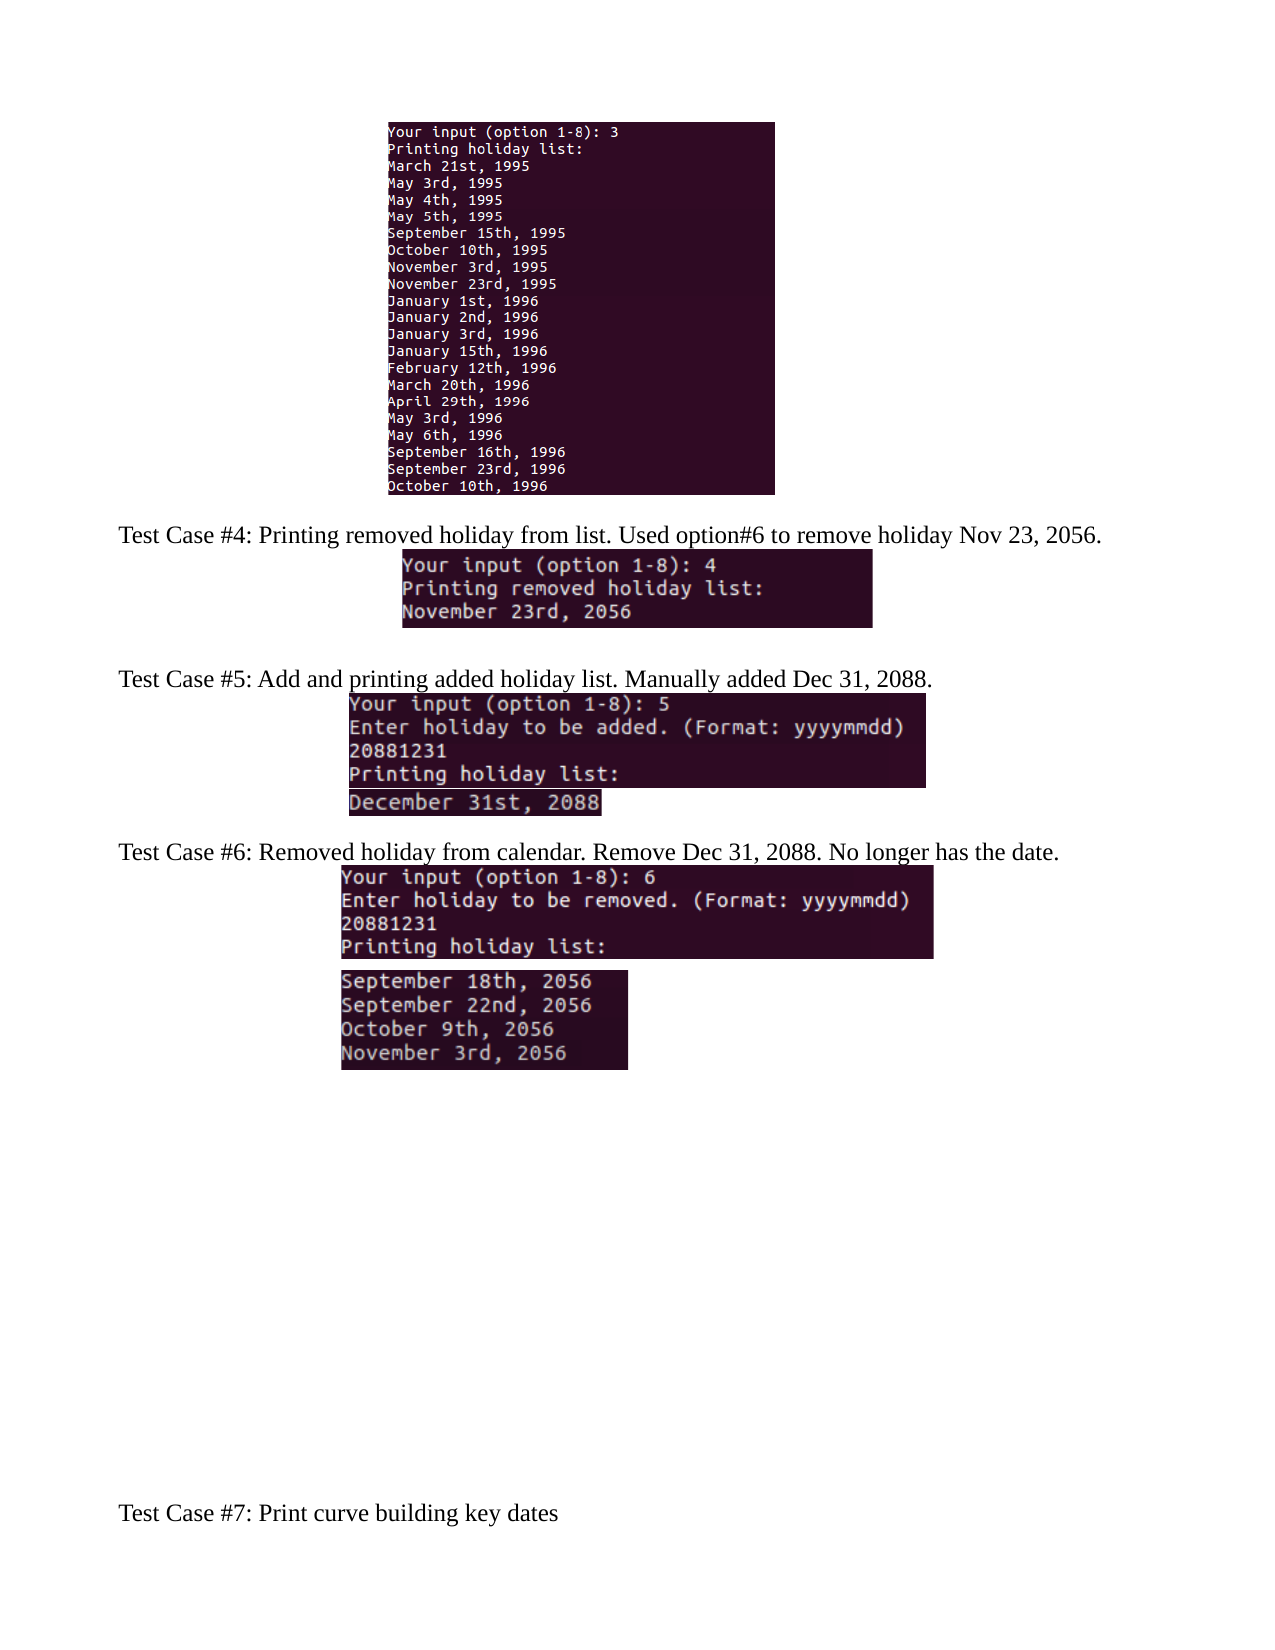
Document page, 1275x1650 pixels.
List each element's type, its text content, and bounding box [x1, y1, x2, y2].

picture [341, 865, 934, 959]
picture [349, 693, 926, 788]
text Test Case #5: Add and printing added holiday list. Manually added Dec 31, 2088. [118, 664, 1157, 693]
text Test Case #4: Printing removed holiday from list. Used option#6 to remove holiday Nov 23, 2056. [118, 521, 1157, 549]
picture [349, 789, 602, 816]
text Test Case #7: Print curve building key dates [118, 1498, 1157, 1527]
text Test Case #6: Removed holiday from calendar. Remove Dec 31, 2088. No longer has the date. [118, 837, 1157, 866]
picture [388, 122, 775, 495]
picture [341, 970, 629, 1070]
picture [402, 549, 873, 628]
